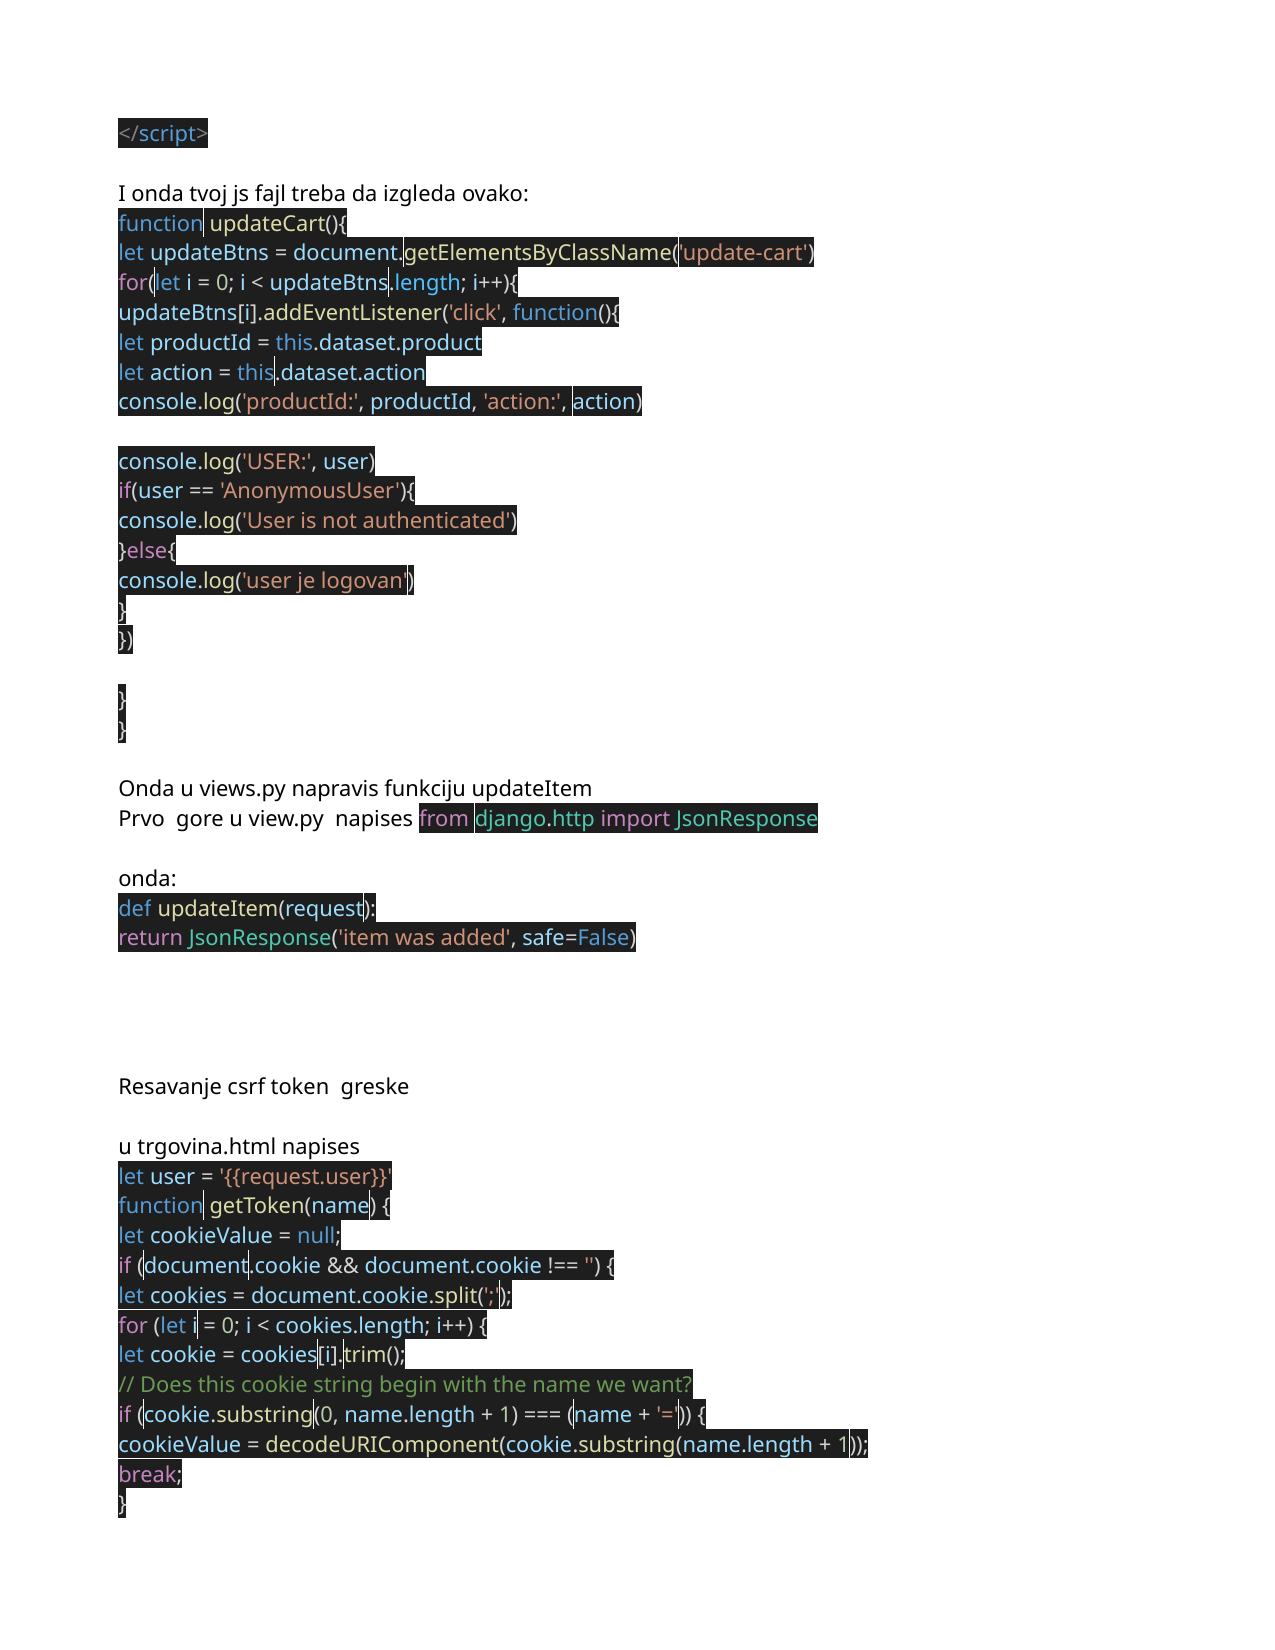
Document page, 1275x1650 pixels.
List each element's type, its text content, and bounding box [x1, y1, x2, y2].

text updateBtns[i].addEventListener('click', function(){ [118, 297, 1157, 327]
text let productId = this.dataset.product [118, 327, 1157, 356]
text } [118, 714, 1157, 743]
text console.log('user je logovan') [118, 565, 1157, 595]
text </script> [118, 118, 1157, 148]
text let cookies = document.cookie.split(';'); [118, 1280, 1157, 1309]
text function getToken(name) { [118, 1190, 1157, 1220]
text break; [118, 1458, 1157, 1488]
text return JsonResponse('item was added', safe=False) [118, 922, 1157, 952]
text let cookieValue = null; [118, 1220, 1157, 1250]
text if (cookie.substring(0, name.length + 1) === (name + '=')) { [118, 1399, 1157, 1429]
text function updateCart(){ [118, 207, 1157, 237]
text // Does this cookie string begin with the name we want? [118, 1369, 1157, 1399]
text } [118, 684, 1157, 714]
text }else{ [118, 535, 1157, 565]
text } [118, 1488, 1157, 1518]
text cookieValue = decodeURIComponent(cookie.substring(name.length + 1)); [118, 1429, 1157, 1458]
text }) [118, 624, 1157, 654]
text u trgovina.html napises [118, 1131, 1157, 1161]
text console.log('productId:', productId, 'action:', action) [118, 386, 1157, 416]
text Prvo gore u view.py napises from django.http import JsonResponse [118, 803, 1157, 833]
text let cookie = cookies[i].trim(); [118, 1339, 1157, 1369]
text if (document.cookie && document.cookie !== '') { [118, 1250, 1157, 1280]
text let updateBtns = document.getElementsByClassName('update-cart') [118, 237, 1157, 267]
text console.log('USER:', user) [118, 446, 1157, 476]
text let user = '{{request.user}}' [118, 1161, 1157, 1190]
text for (let i = 0; i < cookies.length; i++) { [118, 1309, 1157, 1339]
text let action = this.dataset.action [118, 356, 1157, 386]
text } [118, 595, 1157, 624]
text onda: [118, 863, 1157, 892]
text for(let i = 0; i < updateBtns.length; i++){ [118, 267, 1157, 297]
text Resavanje csrf token greske [118, 1071, 1157, 1101]
text console.log('User is not authenticated') [118, 505, 1157, 535]
text def updateItem(request): [118, 892, 1157, 922]
text if(user == 'AnonymousUser'){ [118, 476, 1157, 505]
text I onda tvoj js fajl treba da izgleda ovako: [118, 178, 1157, 207]
text Onda u views.py napravis funkciju updateItem [118, 773, 1157, 803]
